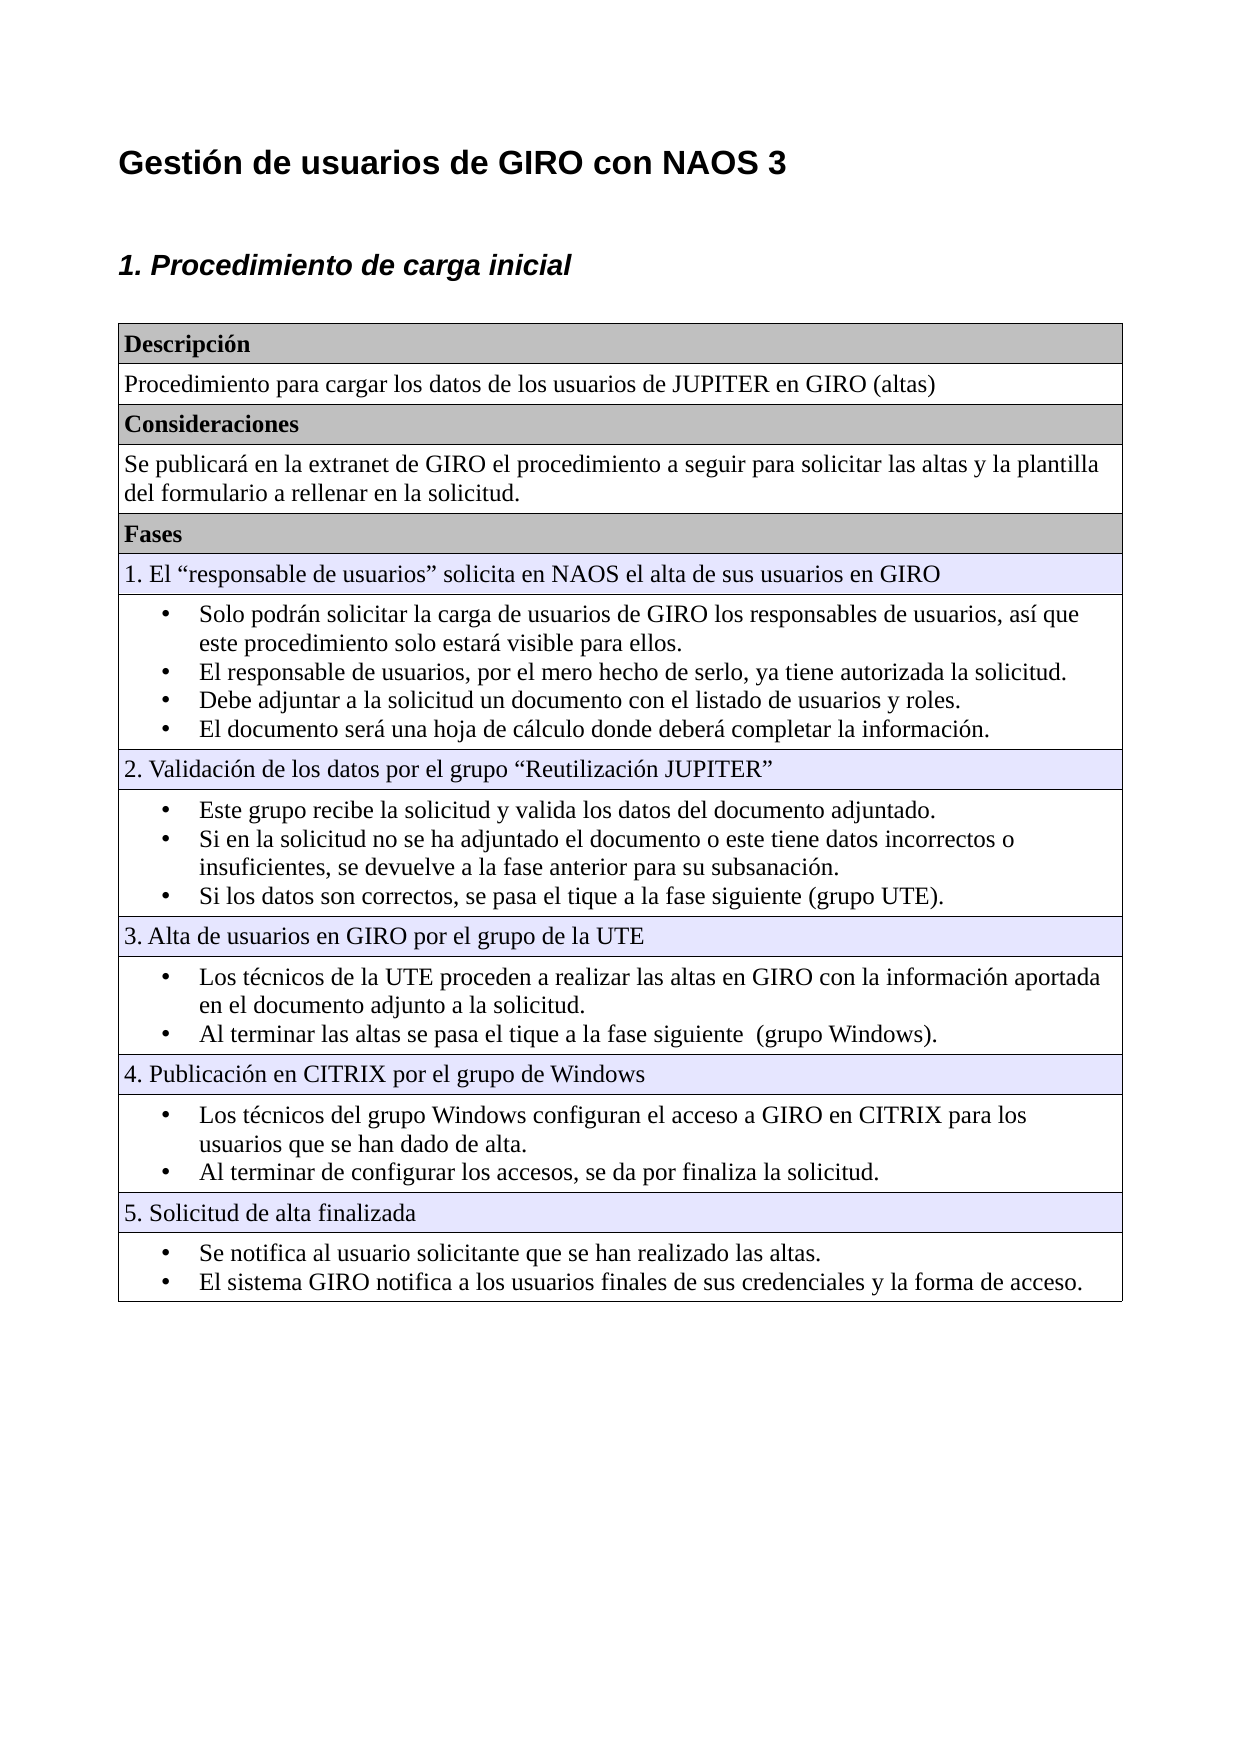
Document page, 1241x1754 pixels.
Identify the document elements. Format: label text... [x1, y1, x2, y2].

table_header Descripción [119, 324, 1122, 363]
table_cell Procedimiento para cargar los datos de los usuarios de JUPITER en GIRO (altas) [119, 364, 1122, 403]
table_cell Consideraciones [119, 405, 1122, 444]
table_cell 4. Publicación en CITRIX por el grupo de Windows [119, 1055, 1122, 1094]
table_cell Este grupo recibe la solicitud y valida los datos del documento adjuntado. Si en la solicitud no se ha adjuntado el documento o este tiene datos incorrectos o insuficientes, se devuelve a la fase anterior para su subsanación. Si los datos son correctos, se pasa el tique a la fase siguiente (grupo UTE). [119, 790, 1122, 916]
subtitle 1. Procedimiento de carga inicial [118, 248, 1122, 282]
table_cell Los técnicos de la UTE proceden a realizar las altas en GIRO con la información aportada en el documento adjunto a la solicitud. Al terminar las altas se pasa el tique a la fase siguiente (grupo Windows). [119, 957, 1122, 1054]
table_cell Solo podrán solicitar la carga de usuarios de GIRO los responsables de usuarios, así que este procedimiento solo estará visible para ellos. El responsable de usuarios, por el mero hecho de serlo, ya tiene autorizada la solicitud. Debe adjuntar a la solicitud un documento con el listado de usuarios y roles. El documento será una hoja de cálculo donde deberá completar la información. [119, 595, 1122, 749]
table_cell Los técnicos del grupo Windows configuran el acceso a GIRO en CITRIX para los usuarios que se han dado de alta. Al terminar de configurar los accesos, se da por finaliza la solicitud. [119, 1095, 1122, 1192]
subtitle Gestión de usuarios de GIRO con NAOS 3 [118, 143, 1122, 182]
table_cell Fases [119, 514, 1122, 553]
table_cell 2. Validación de los datos por el grupo “Reutilización JUPITER” [119, 750, 1122, 789]
table_cell Se notifica al usuario solicitante que se han realizado las altas. El sistema GIRO notifica a los usuarios finales de sus credenciales y la forma de acceso. [119, 1233, 1122, 1301]
table_cell 3. Alta de usuarios en GIRO por el grupo de la UTE [119, 917, 1122, 956]
table_cell 1. El “responsable de usuarios” solicita en NAOS el alta de sus usuarios en GIRO [119, 554, 1122, 593]
table_cell 5. Solicitud de alta finalizada [119, 1193, 1122, 1232]
table_cell Se publicará en la extranet de GIRO el procedimiento a seguir para solicitar las altas y la plantilla del formulario a rellenar en la solicitud. [119, 445, 1122, 513]
